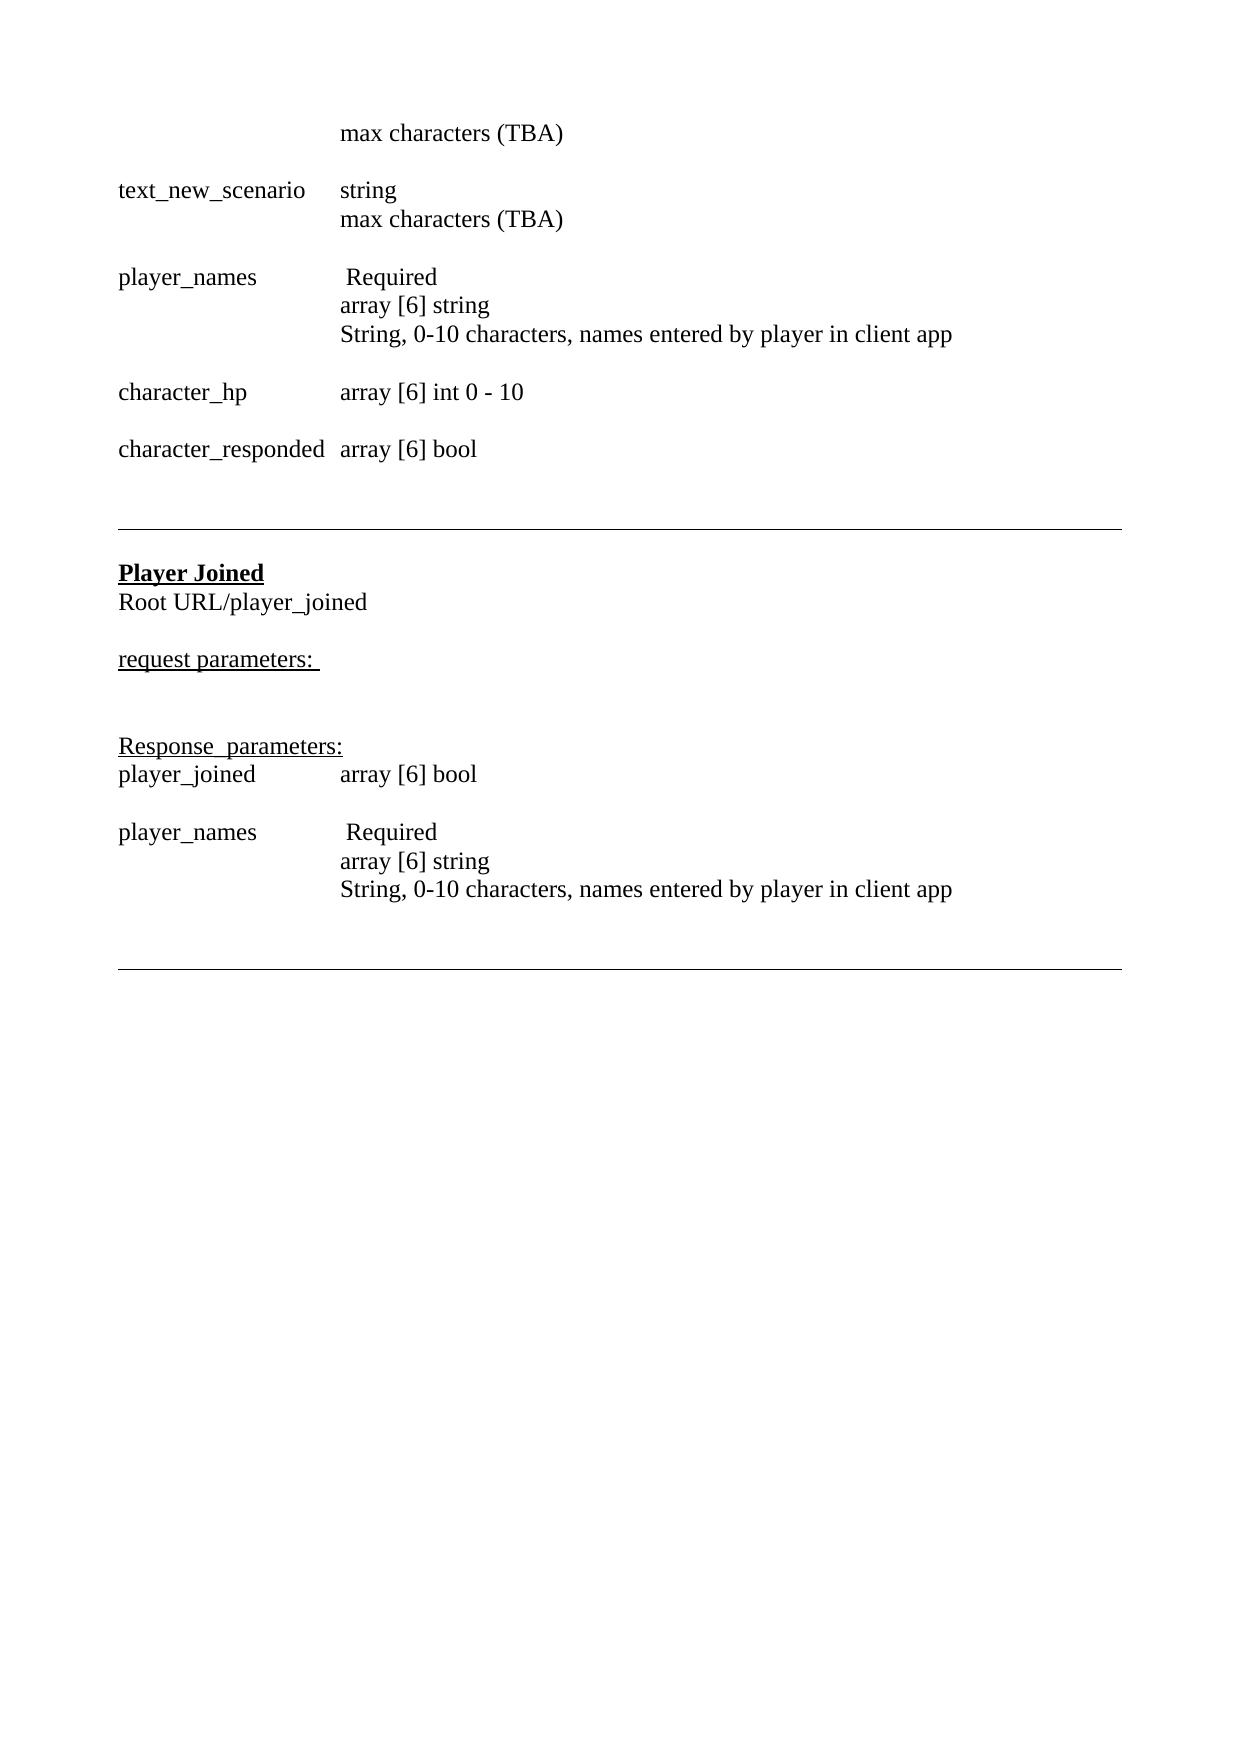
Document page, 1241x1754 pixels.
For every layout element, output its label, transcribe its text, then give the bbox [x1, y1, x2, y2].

text String, 0-10 characters, names entered by player in client app [118, 319, 1122, 348]
text request parameters: [118, 644, 1122, 673]
text character_responded array [6] bool [118, 434, 1122, 463]
text Root URL/player_joined [118, 587, 1122, 616]
text player_names Required [118, 262, 1122, 291]
text max characters (TBA) [118, 204, 1122, 233]
text player_joined array [6] bool [118, 759, 1122, 788]
text array [6] string [118, 291, 1122, 319]
text Response_parameters: [118, 731, 1122, 759]
text text_new_scenario string [118, 176, 1122, 204]
text String, 0-10 characters, names entered by player in client app [118, 874, 1122, 903]
text array [6] string [118, 846, 1122, 874]
text player_names Required [118, 817, 1122, 846]
text max characters (TBA) [118, 118, 1122, 147]
text character_hp array [6] int 0 - 10 [118, 377, 1122, 406]
text Player Joined [118, 558, 1122, 587]
